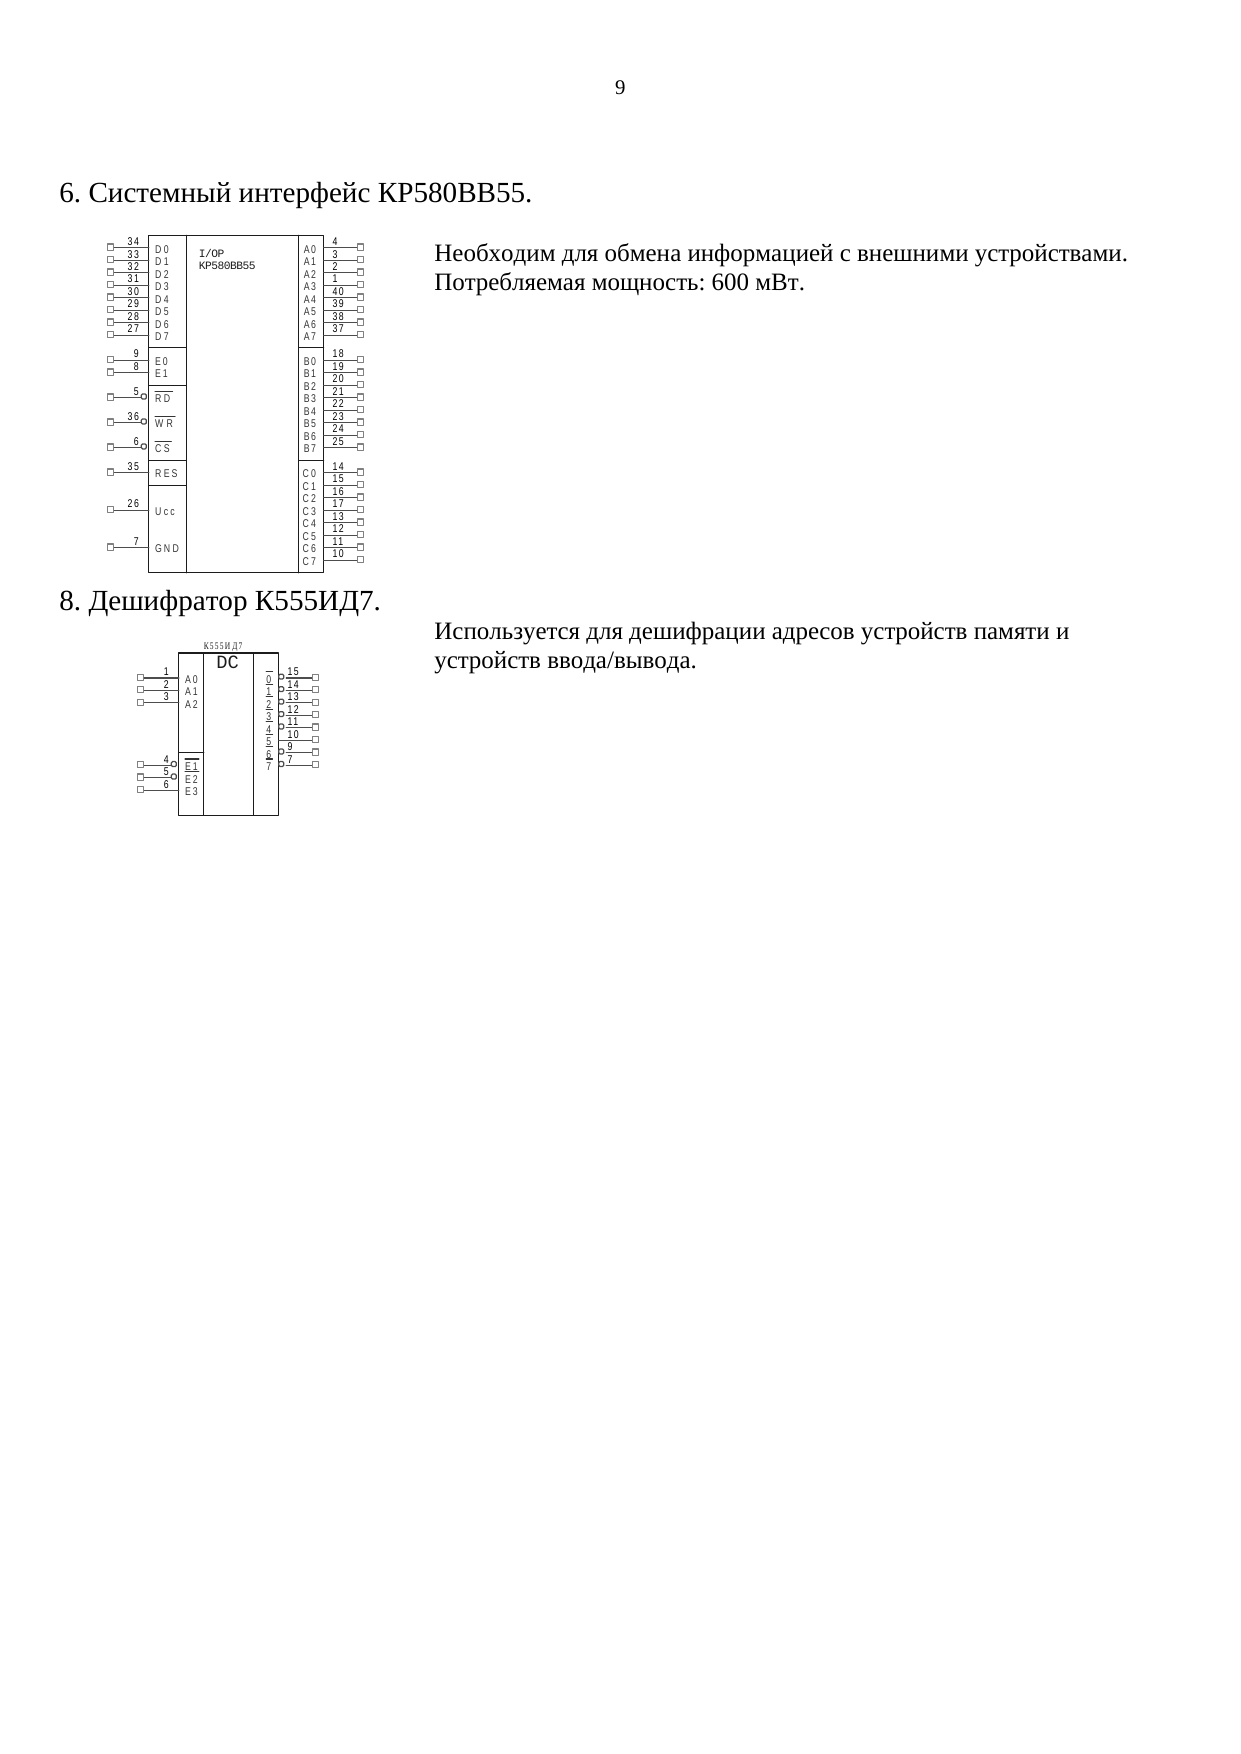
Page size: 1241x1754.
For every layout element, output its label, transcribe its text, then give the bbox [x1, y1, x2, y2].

text Потребляемая мощность: 600 мВт. [299, 267, 323, 295]
text Используется для дешифрации адресов устройств памяти и устройств ввода/вывода. [434, 616, 1181, 674]
text Потребляемая мощность: 600 мВт. [106, 267, 148, 295]
text Потребляемая мощность: 600 мВт. [187, 267, 298, 295]
text Потребляемая мощность: 600 мВт. [59, 267, 105, 295]
text Потребляемая мощность: 600 мВт. [324, 267, 1181, 295]
text Необходим для обмена информацией с внешними устройствами. [324, 238, 1181, 267]
text 8. Дешифратор К555ИД7. [59, 583, 1181, 616]
text 6. Системный интерфейс КР580ВВ55. [59, 176, 1181, 209]
text Необходим для обмена информацией с внешними устройствами. [187, 238, 298, 267]
text Необходим для обмена информацией с внешними устройствами. [59, 238, 105, 267]
text Потребляемая мощность: 600 мВт. [149, 267, 186, 295]
text Необходим для обмена информацией с внешними устройствами. [106, 238, 148, 267]
